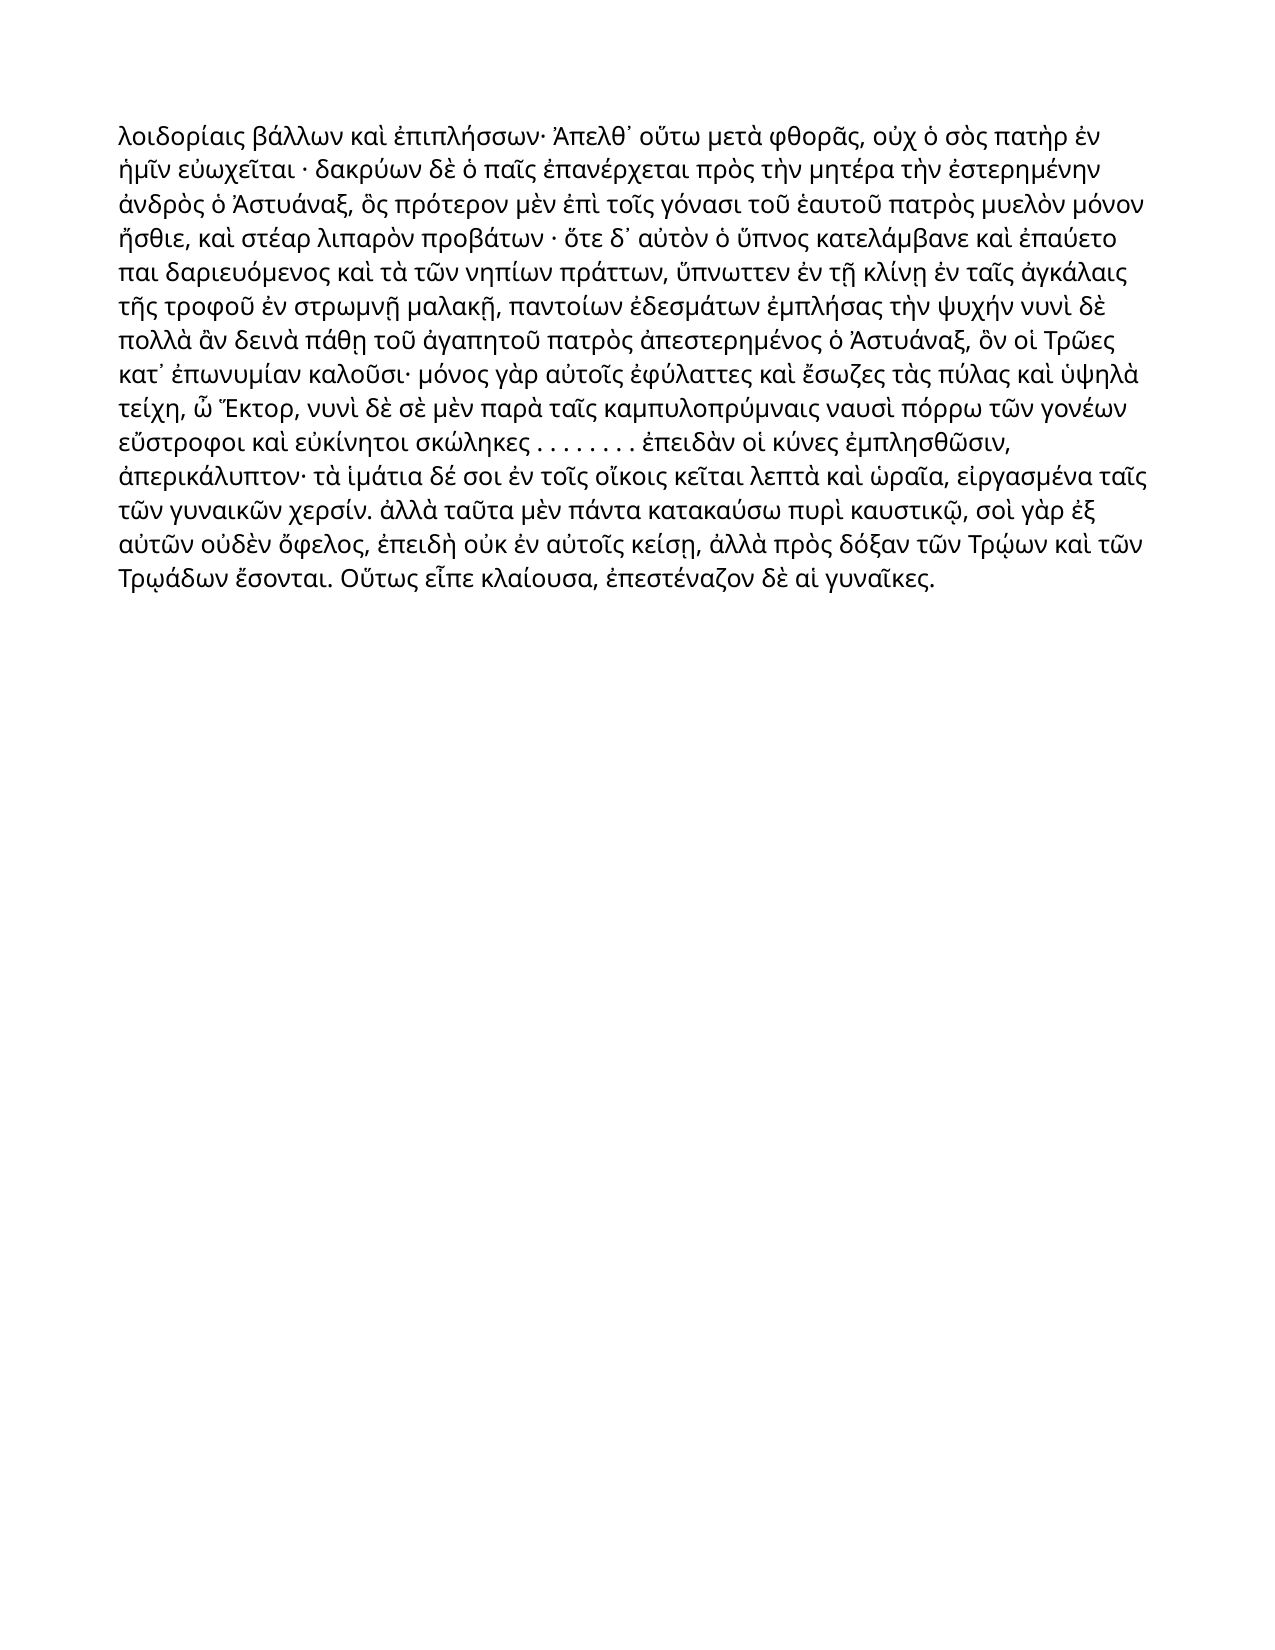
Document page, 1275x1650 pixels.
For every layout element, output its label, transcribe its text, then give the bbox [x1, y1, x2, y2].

text λοιδορίαις βάλλων καὶ ἐπιπλήσσων· Ἀπελθ᾽ οὕτω μετὰ φθορᾶς, οὐχ ὁ σὸς πατὴρ ἐν ἡμῖν εὐωχεῖται · δακρύων δὲ ὁ παῖς ἐπανέρχεται πρὸς τὴν μητέρα τὴν ἐστερημένην ἀνδρὸς ὁ Ἀστυάναξ, ὃς πρότερον μὲν ἐπὶ τοῖς γόνασι τοῦ ἑαυτοῦ πατρὸς μυελὸν μόνον ἤσθιε, καὶ στέαρ λιπαρὸν προβάτων · ὅτε δ᾽ αὐτὸν ὁ ὕπνος κατελάμβανε καὶ ἐπαύετο παι δαριευόμενος καὶ τὰ τῶν νηπίων πράττων, ὕπνωττεν ἐν τῇ κλίνῃ ἐν ταῖς ἀγκάλαις τῆς τροφοῦ ἐν στρωμνῇ μαλακῇ, παντοίων ἐδεσμάτων ἐμπλήσας τὴν ψυχήν νυνὶ δὲ πολλὰ ἂν δεινὰ πάθῃ τοῦ ἀγαπητοῦ πατρὸς ἀπεστερημένος ὁ Ἀστυάναξ, ὃν οἱ Τρῶες κατ᾿ ἐπωνυμίαν καλοῦσι· μόνος γὰρ αὐτοῖς ἐφύλαττες καὶ ἔσωζες τὰς πύλας καὶ ὑψηλὰ τείχη, ὦ Ἕκτορ, νυνὶ δὲ σὲ μὲν παρὰ ταῖς καμπυλοπρύμναις ναυσὶ πόρρω τῶν γονέων εὔστροφοι καὶ εὐκίνητοι σκώληκες . . . . . . . . ἐπειδὰν οἱ κύνες ἐμπλησθῶσιν, ἀπερικάλυπτον· τὰ ἱμάτια δέ σοι ἐν τοῖς οἴκοις κεῖται λεπτὰ καὶ ὡραῖα, εἰργασμένα ταῖς τῶν γυναικῶν χερσίν. ἀλλὰ ταῦτα μὲν πάντα κατακαύσω πυρὶ καυστικῷ, σοὶ γὰρ ἐξ αὐτῶν οὐδὲν ὄφελος, ἐπειδὴ οὐκ ἐν αὐτοῖς κείσῃ, ἀλλὰ πρὸς δόξαν τῶν Τρῴων καὶ τῶν Τρῳάδων ἔσονται. Οὕτως εἶπε κλαίουσα, ἐπεστέναζον δὲ αἱ γυναῖκες. [118, 118, 1157, 595]
